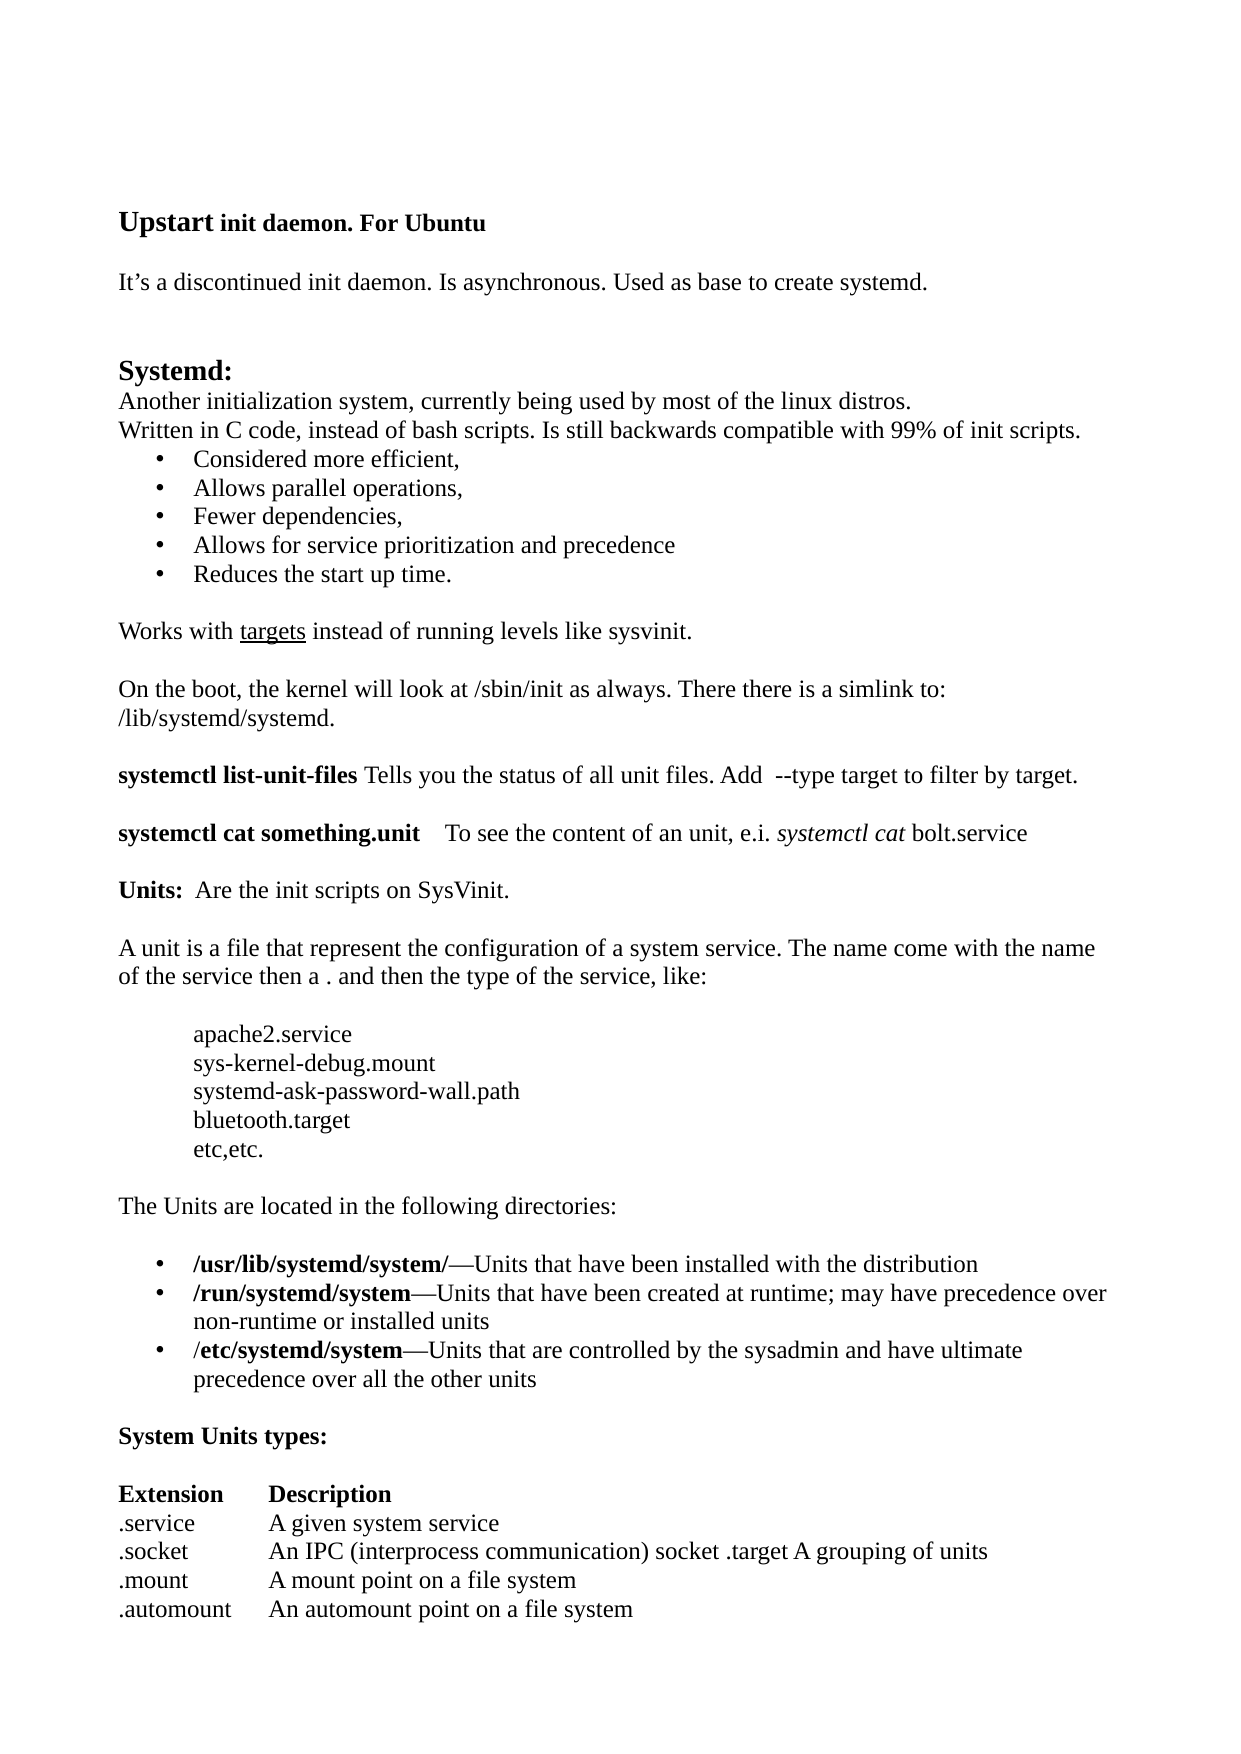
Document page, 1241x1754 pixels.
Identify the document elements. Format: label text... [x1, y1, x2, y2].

text It’s a discontinued init daemon. Is asynchronous. Used as base to create systemd. [118, 267, 1122, 295]
text systemd-ask-password-wall.path [118, 1076, 1122, 1105]
text .service A given system service [118, 1508, 1122, 1536]
list /etc/systemd/system—Units that are controlled by the sysadmin and have ultimate precedence over all the other units [156, 1335, 1122, 1393]
list Reduces the start up time. [156, 559, 1122, 588]
text .socket An IPC (interprocess communication) socket .target A grouping of units [118, 1536, 1122, 1565]
text A unit is a file that represent the configuration of a system service. The name come with the name of the service then a . and then the type of the service, like: [118, 933, 1122, 990]
text bluetooth.target [118, 1105, 1122, 1134]
text Extension Description [118, 1479, 1122, 1508]
text systemctl cat something.unit To see the content of an unit, e.i. systemctl cat bolt.service [118, 818, 1122, 846]
text Written in C code, instead of bash scripts. Is still backwards compatible with 99% of init scripts. [118, 415, 1122, 444]
text The Units are located in the following directories: [118, 1191, 1122, 1220]
text sys-kernel-debug.mount [118, 1048, 1122, 1076]
text Works with targets instead of running levels like sysvinit. [118, 616, 1122, 645]
list Allows for service prioritization and precedence [156, 530, 1122, 559]
text Units: Are the init scripts on SysVinit. [118, 875, 1122, 904]
list /run/systemd/system—Units that have been created at runtime; may have precedence over non-runtime or installed units [156, 1278, 1122, 1335]
text systemctl list-unit-files Tells you the status of all unit files. Add --type target to filter by target. [118, 760, 1122, 789]
text Upstart init daemon. For Ubuntu [118, 204, 1122, 238]
list /usr/lib/systemd/system/—Units that have been installed with the distribution [156, 1249, 1122, 1278]
text On the boot, the kernel will look at /sbin/init as always. There there is a simlink to: /lib/systemd/systemd. [118, 674, 1122, 731]
text apache2.service [118, 1019, 1122, 1048]
text etc,etc. [118, 1134, 1122, 1163]
list Considered more efficient, [156, 444, 1122, 473]
list Fewer dependencies, [156, 501, 1122, 530]
text Another initialization system, currently being used by most of the linux distros. [118, 386, 1122, 415]
text .automount An automount point on a file system [118, 1594, 1122, 1623]
text .mount A mount point on a file system [118, 1565, 1122, 1594]
list Allows parallel operations, [156, 473, 1122, 501]
text System Units types: [118, 1421, 1122, 1450]
text Systemd: [118, 353, 1122, 386]
